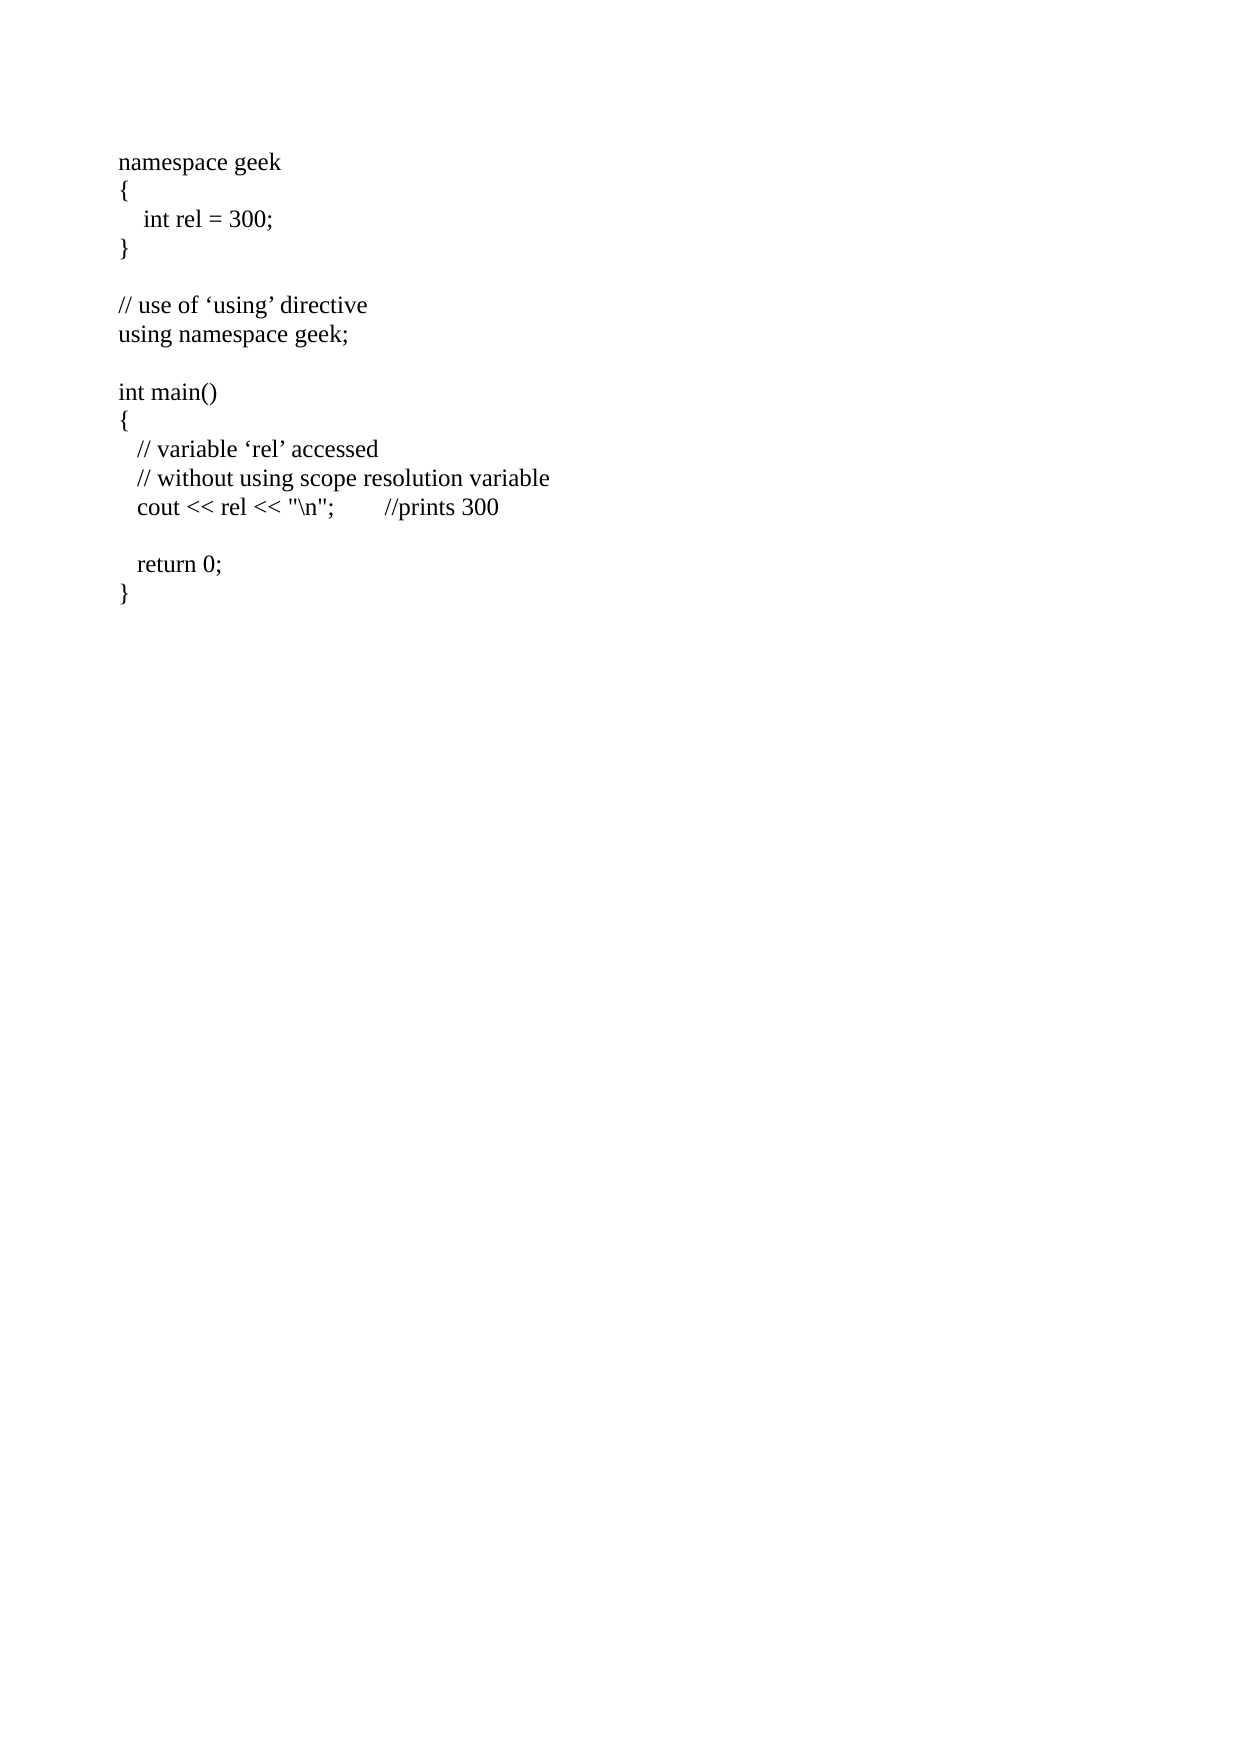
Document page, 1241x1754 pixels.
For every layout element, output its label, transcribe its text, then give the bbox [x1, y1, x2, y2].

text cout << rel << "\n"; //prints 300 [118, 492, 1122, 521]
text // variable ‘rel’ accessed [118, 434, 1122, 463]
text // without using scope resolution variable [118, 463, 1122, 492]
text } [118, 233, 1122, 262]
text using namespace geek; [118, 319, 1122, 348]
text return 0; [118, 549, 1122, 578]
text int main() [118, 377, 1122, 406]
text { [118, 406, 1122, 434]
text // use of ‘using’ directive [118, 291, 1122, 319]
text namespace geek [118, 147, 1122, 176]
text int rel = 300; [118, 204, 1122, 233]
text { [118, 176, 1122, 204]
text } [118, 578, 1122, 607]
